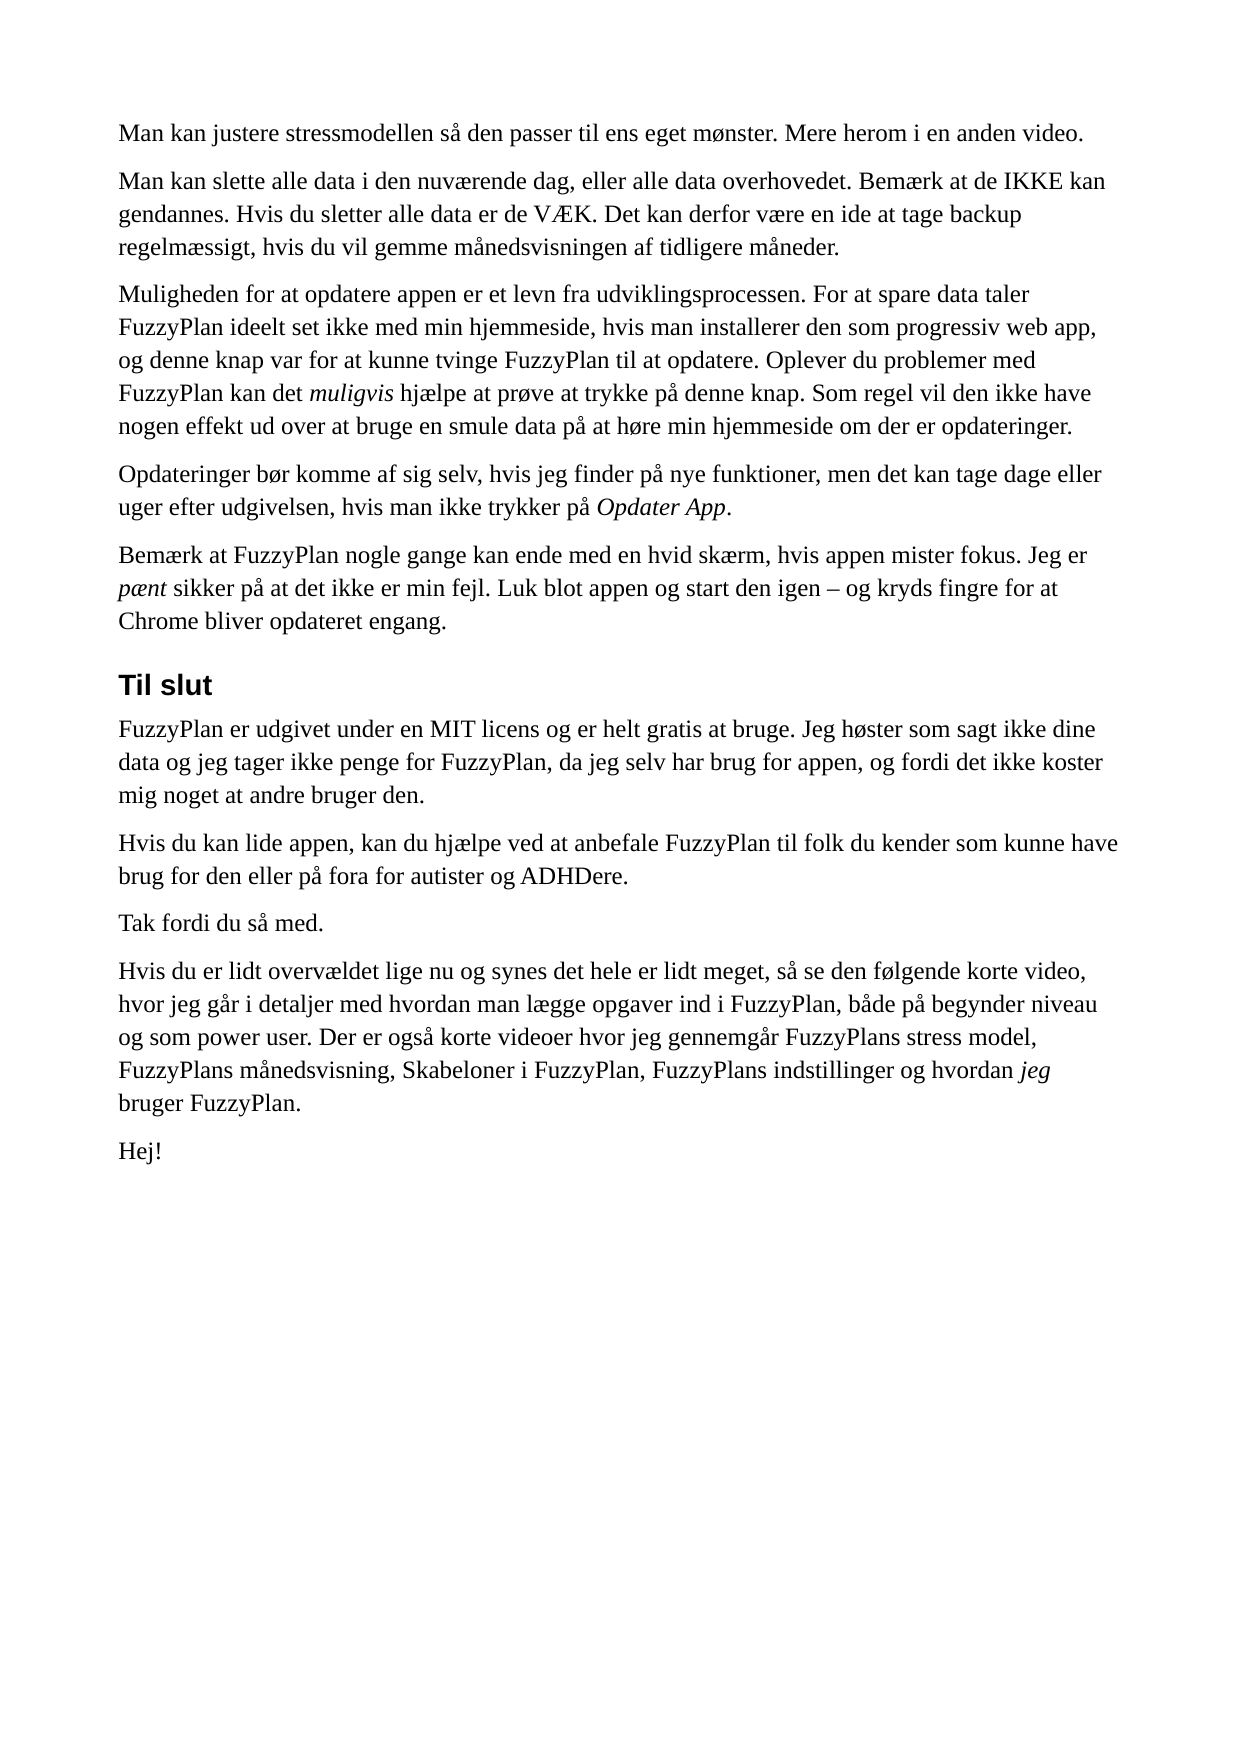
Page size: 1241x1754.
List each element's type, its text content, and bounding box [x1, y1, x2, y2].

text Man kan justere stressmodellen så den passer til ens eget mønster. Mere herom i en anden video. [118, 118, 1122, 147]
text Hvis du er lidt overvældet lige nu og synes det hele er lidt meget, så se den følgende korte video, hvor jeg går i detaljer med hvordan man lægge opgaver ind i FuzzyPlan, både på begynder niveau og som power user. Der er også korte videoer hvor jeg gennemgår FuzzyPlans stress model, FuzzyPlans månedsvisning, Skabeloner i FuzzyPlan, FuzzyPlans indstillinger og hvordan jeg bruger FuzzyPlan. [118, 956, 1122, 1117]
text Tak fordi du så med. [118, 908, 1122, 937]
text Man kan slette alle data i den nuværende dag, eller alle data overhovedet. Bemærk at de IKKE kan gendannes. Hvis du sletter alle data er de VÆK. Det kan derfor være en ide at tage backup regelmæssigt, hvis du vil gemme månedsvisningen af tidligere måneder. [118, 166, 1122, 261]
text Opdateringer bør komme af sig selv, hvis jeg finder på nye funktioner, men det kan tage dage eller uger efter udgivelsen, hvis man ikke trykker på Opdater App. [118, 459, 1122, 521]
subtitle Til slut [118, 668, 1122, 702]
text Hej! [118, 1136, 1122, 1164]
text FuzzyPlan er udgivet under en MIT licens og er helt gratis at bruge. Jeg høster som sagt ikke dine data og jeg tager ikke penge for FuzzyPlan, da jeg selv har brug for appen, og fordi det ikke koster mig noget at andre bruger den. [118, 714, 1122, 809]
text Hvis du kan lide appen, kan du hjælpe ved at anbefale FuzzyPlan til folk du kender som kunne have brug for den eller på fora for autister og ADHDere. [118, 828, 1122, 889]
text Bemærk at FuzzyPlan nogle gange kan ende med en hvid skærm, hvis appen mister fokus. Jeg er pænt sikker på at det ikke er min fejl. Luk blot appen og start den igen – og kryds fingre for at Chrome bliver opdateret engang. [118, 540, 1122, 634]
text Muligheden for at opdatere appen er et levn fra udviklingsprocessen. For at spare data taler FuzzyPlan ideelt set ikke med min hjemmeside, hvis man installerer den som progressiv web app, og denne knap var for at kunne tvinge FuzzyPlan til at opdatere. Oplever du problemer med FuzzyPlan kan det muligvis hjælpe at prøve at trykke på denne knap. Som regel vil den ikke have nogen effekt ud over at bruge en smule data på at høre min hjemmeside om der er opdateringer. [118, 279, 1122, 440]
